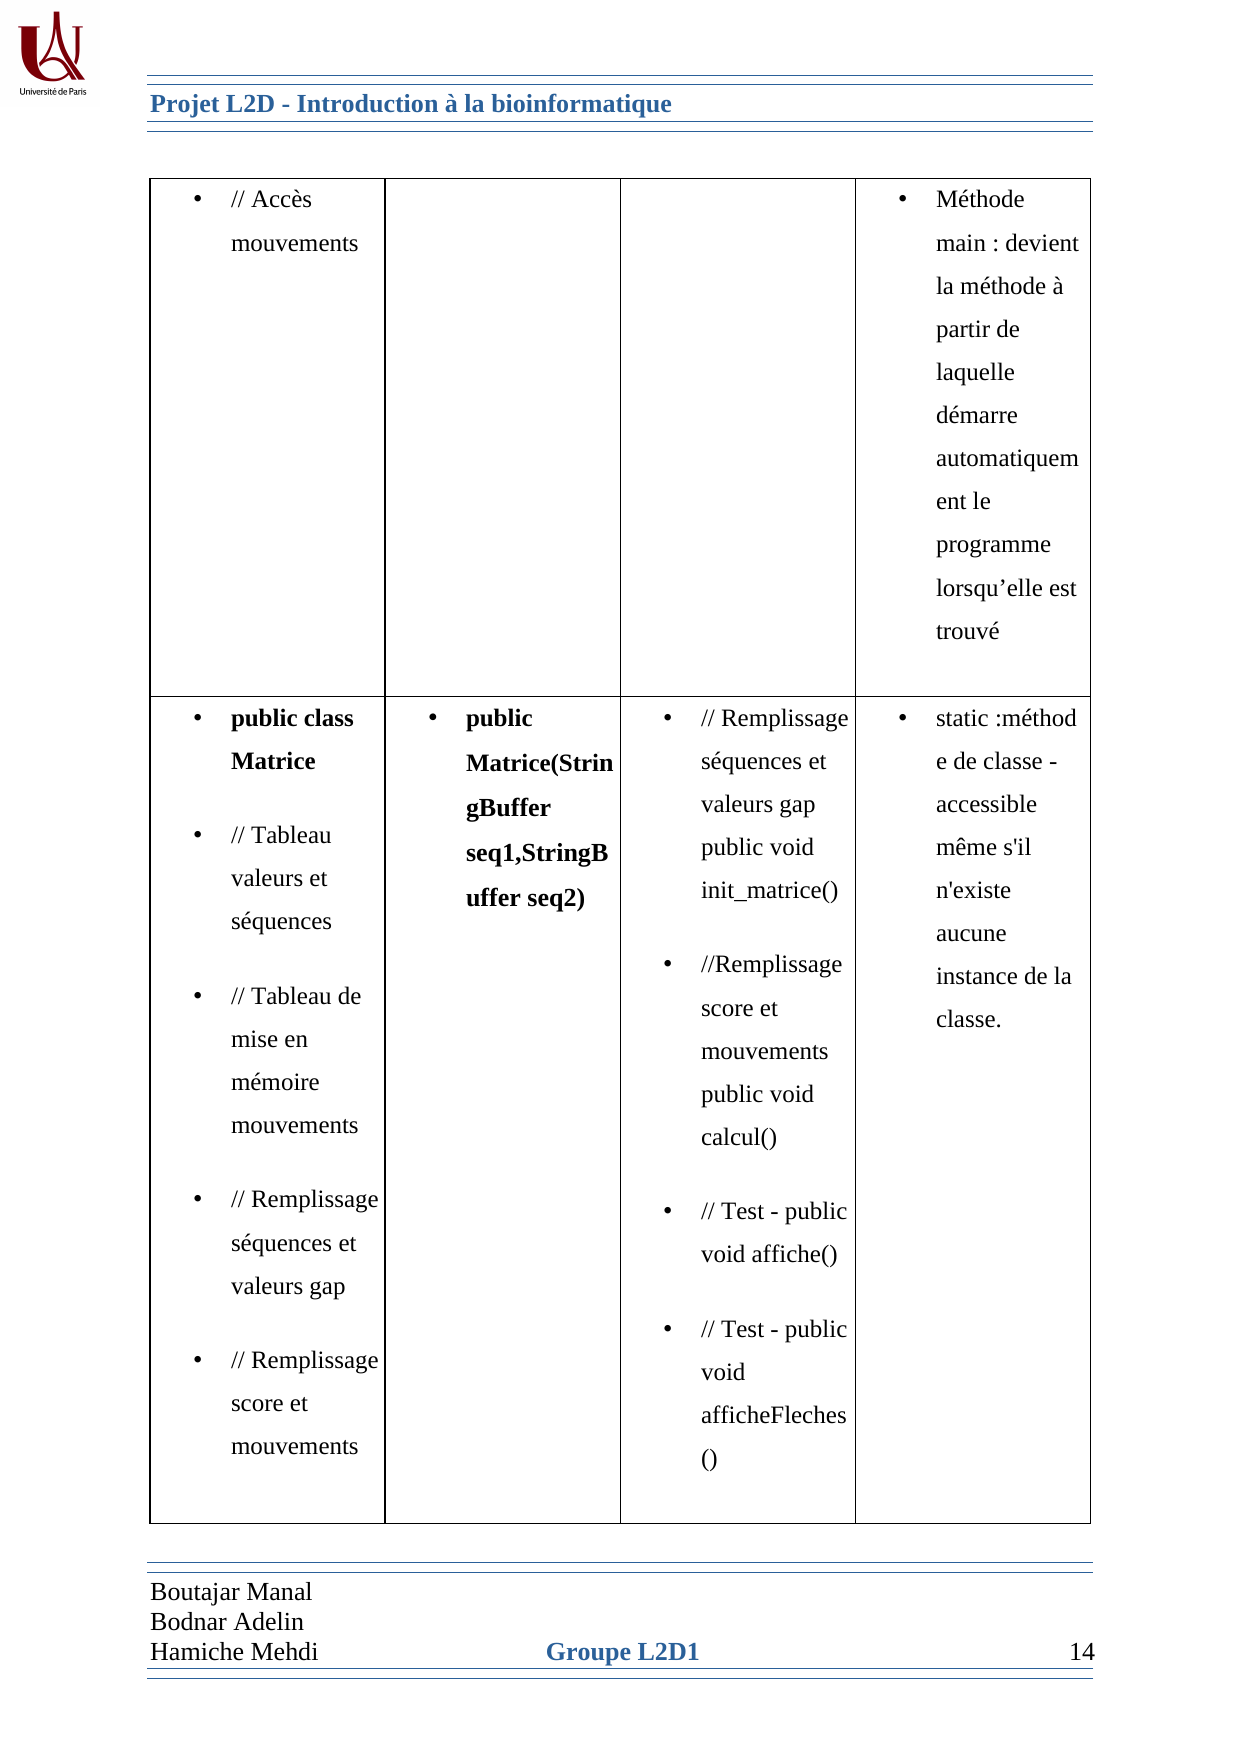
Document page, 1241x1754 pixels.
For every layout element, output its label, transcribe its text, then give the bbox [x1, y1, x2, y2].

table_cell class Fleches // Élément pour mise en mémoire du mouvement qui donne le meilleur score // Accès mouvements [151, 179, 384, 696]
table_cell static :méthode de classe - accessible même s'il n'existe aucune instance de la classe. [856, 697, 1090, 1523]
table_cell [386, 179, 620, 696]
picture [0, 0, 101, 107]
table_cell // Remplissage séquences et valeurs gap public void init_matrice() //Remplissage score et mouvements public void calcul() // Test - public void affiche() // Test - public void afficheFleches() [621, 697, 855, 1523]
table_cell public class Matrice // Tableau valeurs et séquences // Tableau de mise en mémoire mouvements // Remplissage séquences et valeurs gap // Remplissage score et mouvements // Test [151, 697, 384, 1523]
table_cell [621, 179, 855, 696]
table_cell main : partie principale du programme, permettant l'exécution d'une application Java Méthode main : devient la méthode à partir de laquelle démarre automatiquement le programme lorsqu’elle est trouvé [856, 179, 1090, 696]
table_cell public Matrice(StringBuffer seq1,StringB uffer seq2) [386, 697, 620, 1523]
